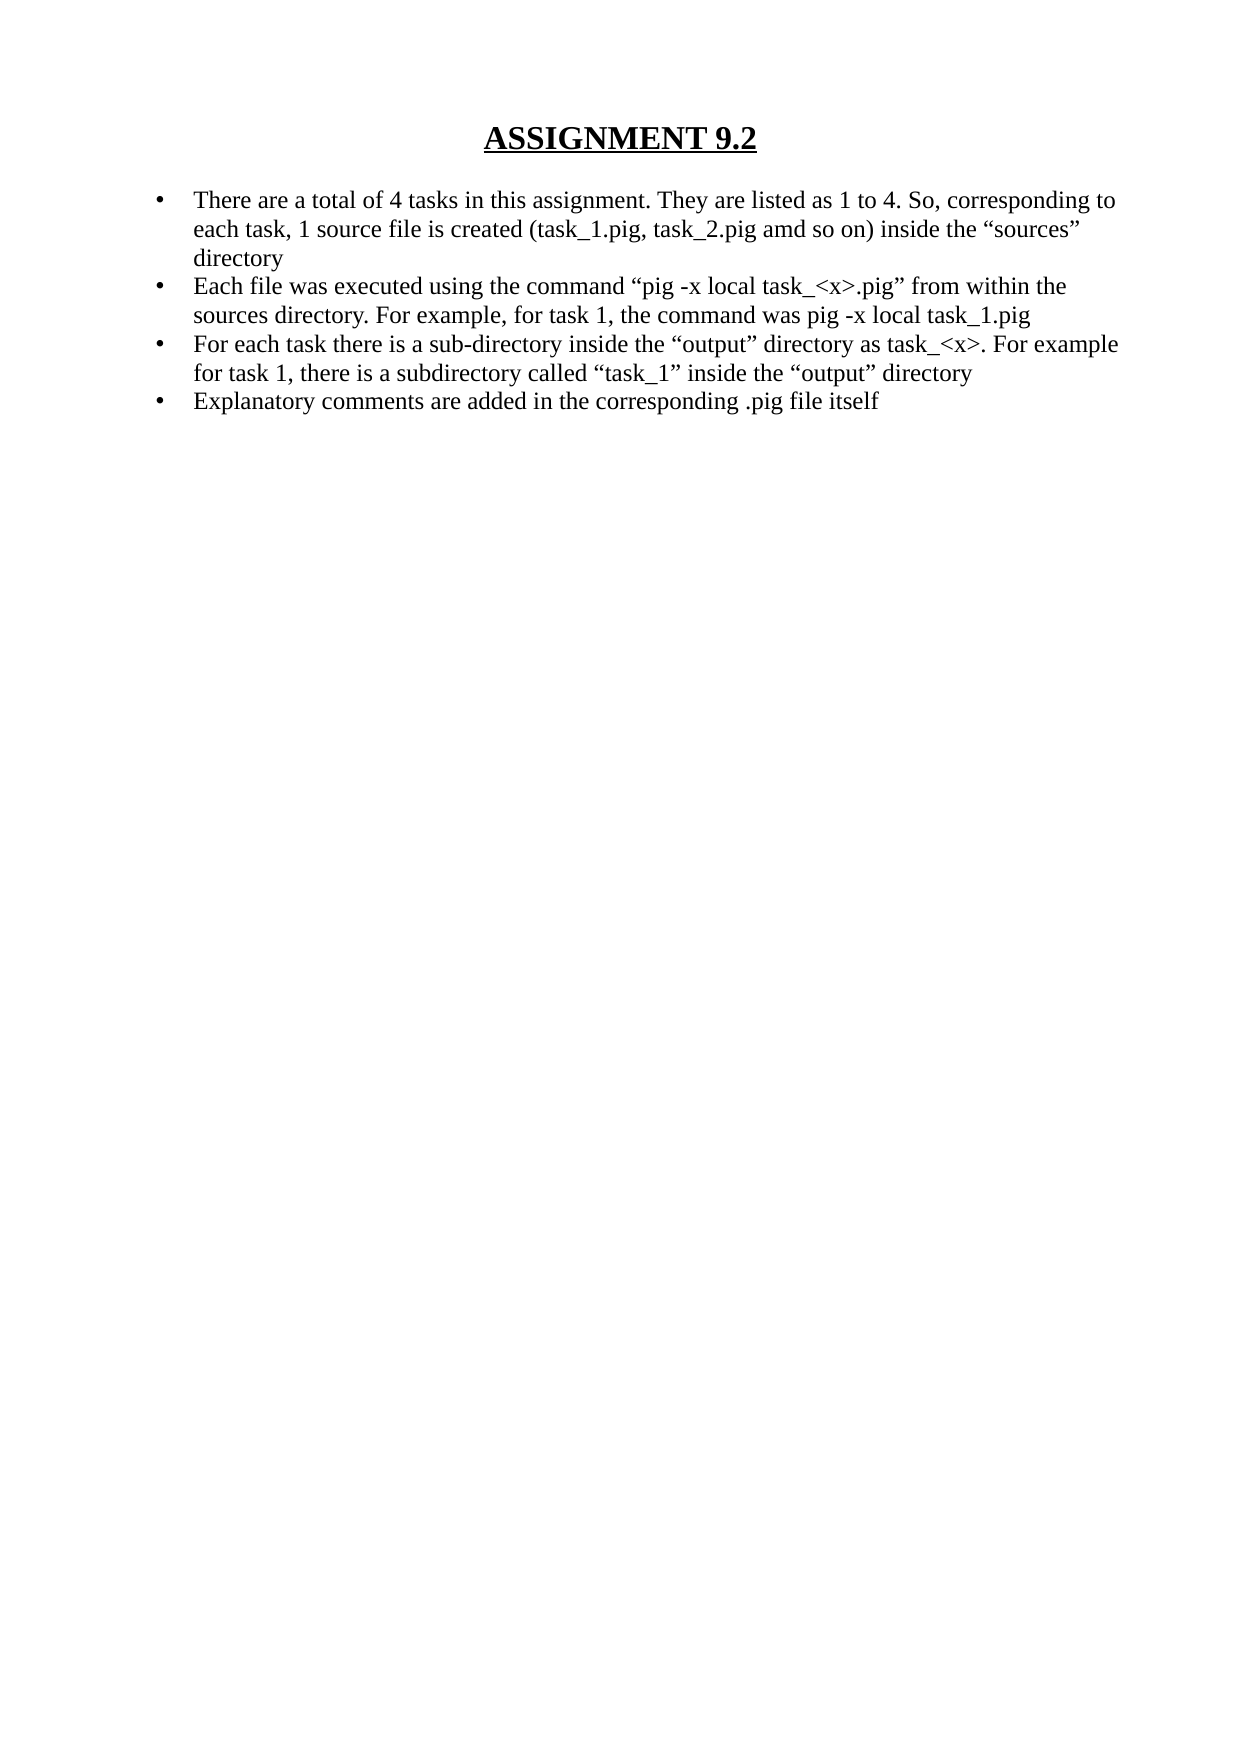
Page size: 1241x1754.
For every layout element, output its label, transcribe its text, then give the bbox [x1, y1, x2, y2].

list There are a total of 4 tasks in this assignment. They are listed as 1 to 4. So, corresponding to each task, 1 source file is created (task_1.pig, task_2.pig amd so on) inside the “sources” directory [156, 185, 1122, 271]
text ASSIGNMENT 9.2 [118, 118, 1122, 156]
list For each task there is a sub-directory inside the “output” directory as task_<x>. For example for task 1, there is a subdirectory called “task_1” inside the “output” directory [156, 329, 1122, 386]
list Each file was executed using the command “pig -x local task_<x>.pig” from within the sources directory. For example, for task 1, the command was pig -x local task_1.pig [156, 271, 1122, 329]
list Explanatory comments are added in the corresponding .pig file itself [156, 386, 1122, 415]
